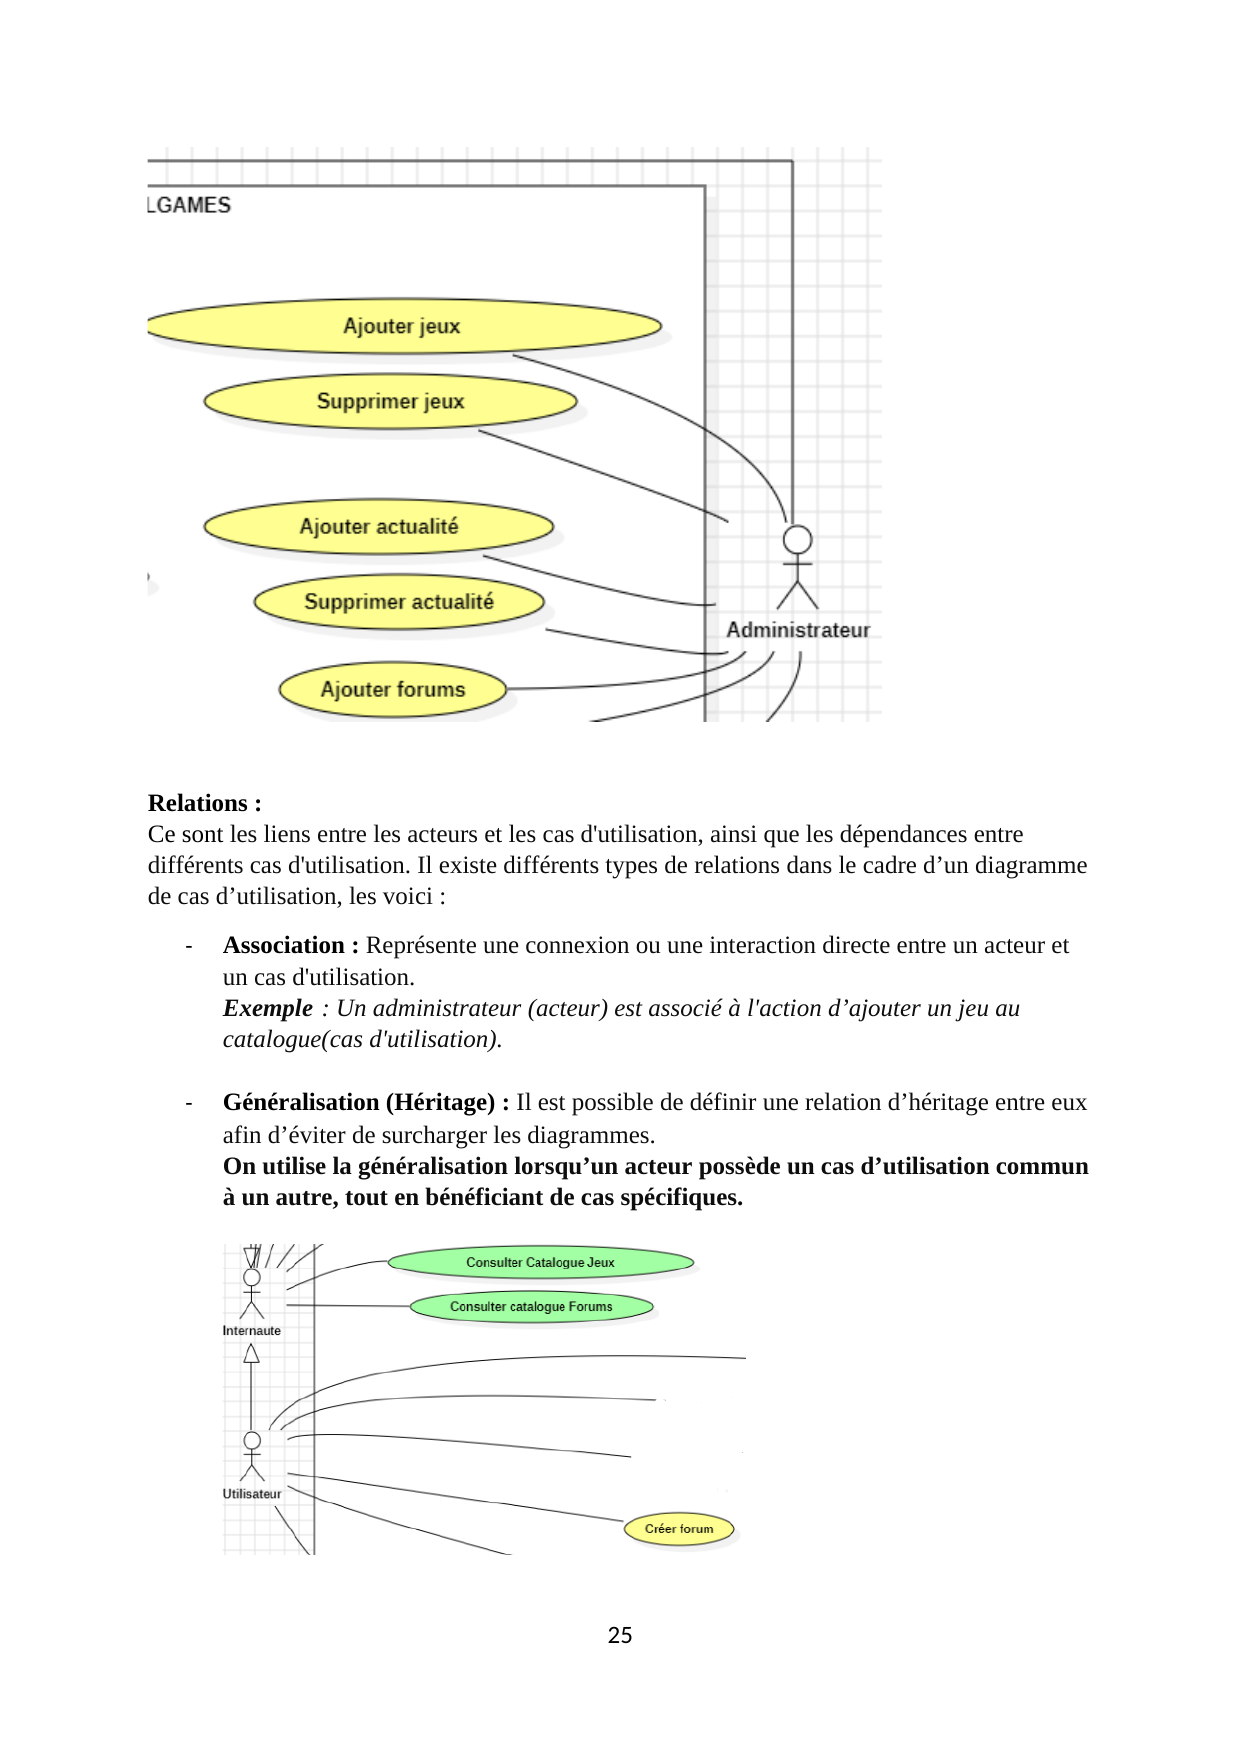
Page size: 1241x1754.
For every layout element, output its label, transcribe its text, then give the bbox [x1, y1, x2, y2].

picture [147, 147, 882, 722]
text Relations : Ce sont les liens entre les acteurs et les cas d'utilisation, ainsi que les dépendances entre différents cas d'utilisation. Il existe différents types de relations dans le cadre d’un diagramme de cas d’utilisation, les voici : [148, 788, 1093, 910]
list Association : Représente une connexion ou une interaction directe entre un acteur et un cas d'utilisation. Exemple : Un administrateur (acteur) est associé à l'action d’ajouter un jeu au catalogue(cas d'utilisation). [185, 929, 1093, 1053]
list Généralisation (Héritage) : Il est possible de définir une relation d’héritage entre eux afin d’éviter de surcharger les diagrammes. On utilise la généralisation lorsqu’un acteur possède un cas d’utilisation commun à un autre, tout en bénéficiant de cas spécifiques. [185, 1086, 1093, 1211]
picture [222, 1244, 755, 1555]
